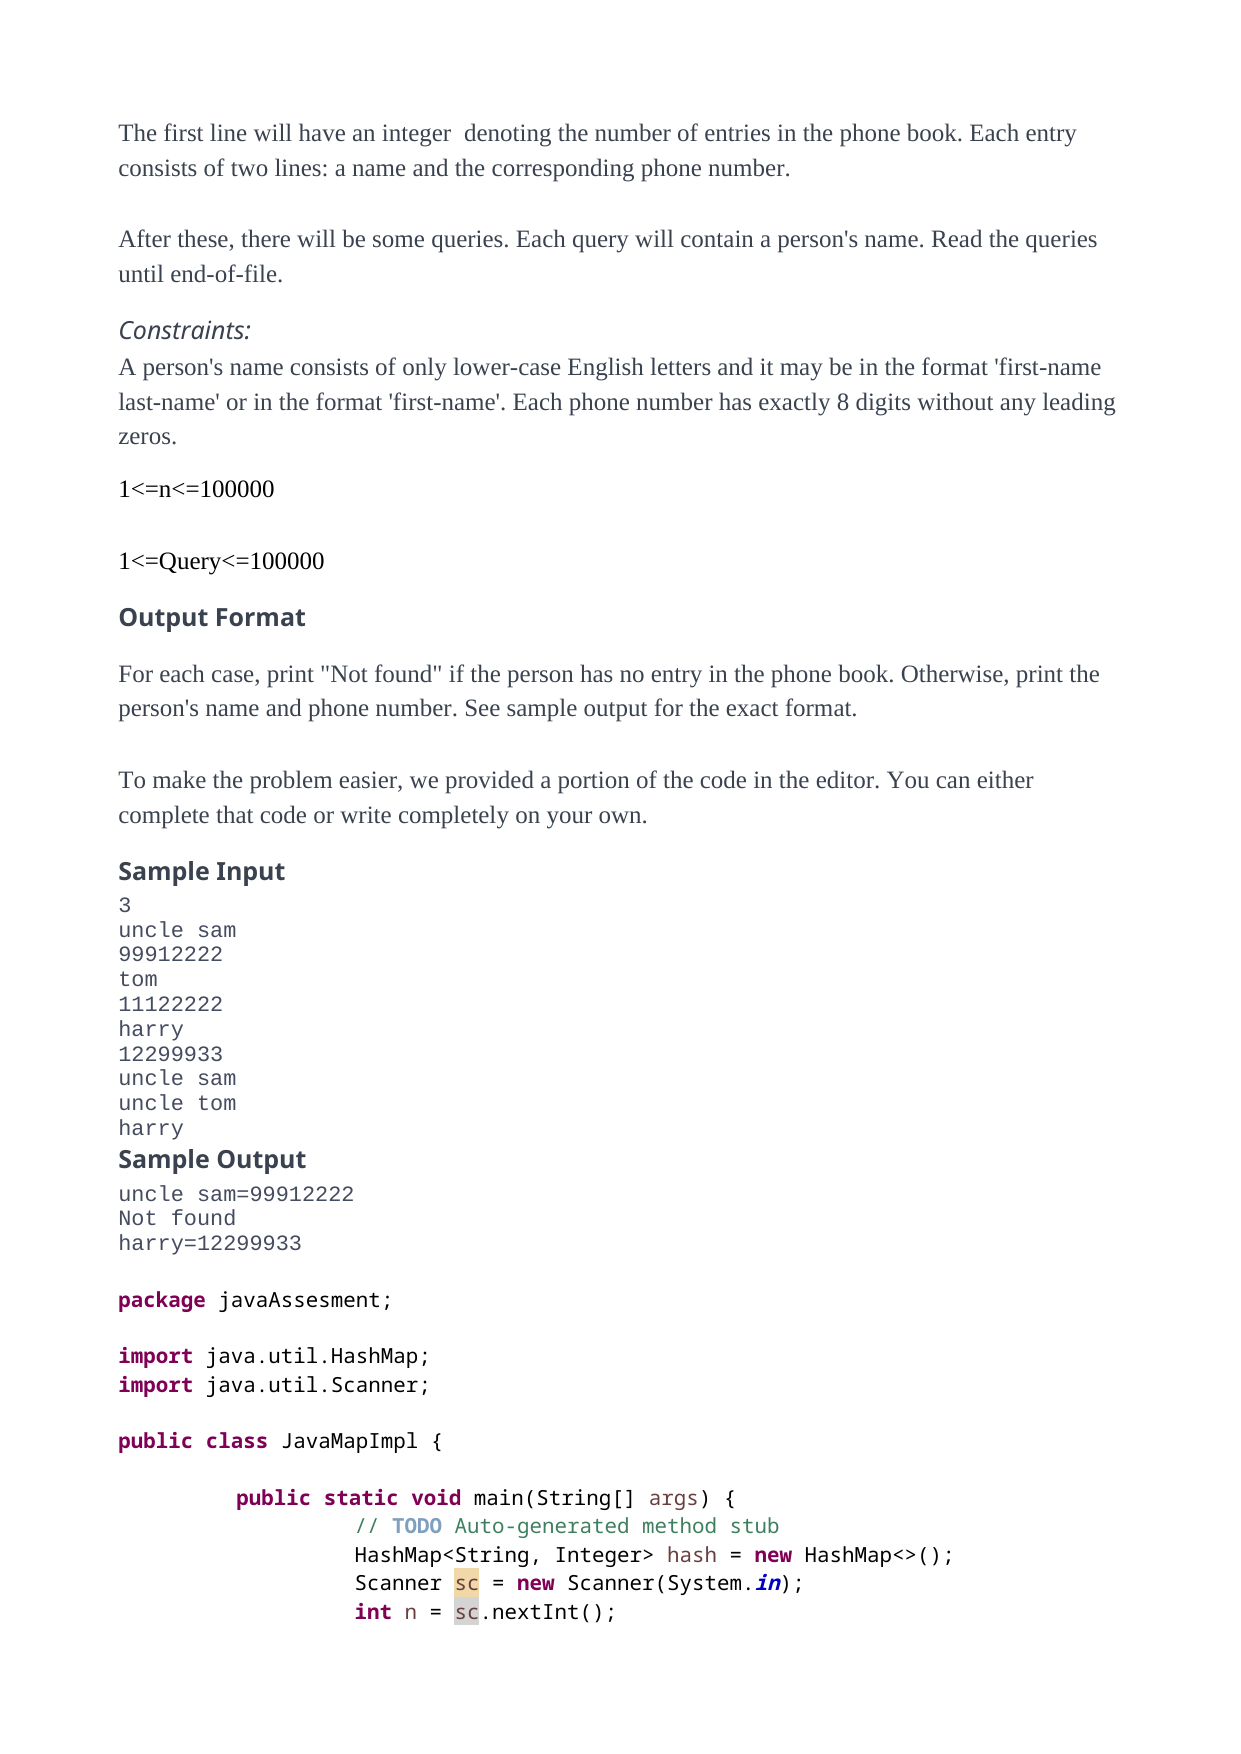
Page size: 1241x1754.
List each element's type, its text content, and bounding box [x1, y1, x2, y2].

text The first line will have an integer denoting the number of entries in the phone book. Each entry consists of two lines: a name and the corresponding phone number. [118, 118, 1122, 181]
text HashMap<String, Integer> hash = new HashMap<>(); [118, 1540, 1122, 1568]
text 1<=Query<=100000 [118, 546, 1122, 575]
text Sample Input [118, 853, 1122, 887]
text uncle sam [118, 919, 1122, 944]
text Constraints: A person's name consists of only lower-case English letters and it may be in the format 'first-name last-name' or in the format 'first-name'. Each phone number has exactly 8 digits without any leading zeros. [118, 312, 1122, 450]
text To make the problem easier, we provided a portion of the code in the editor. You can either complete that code or write completely on your own. [118, 766, 1122, 829]
text 12299933 [118, 1043, 1122, 1068]
text uncle sam [118, 1068, 1122, 1092]
text harry [118, 1018, 1122, 1043]
text uncle sam=99912222 [118, 1183, 1122, 1208]
text int n = sc.nextInt(); [118, 1597, 1122, 1625]
text harry [118, 1117, 1122, 1142]
text package javaAssesment; [118, 1285, 1122, 1314]
text tom [118, 968, 1122, 993]
text 3 [118, 894, 1122, 919]
text 99912222 [118, 944, 1122, 968]
text // TODO Auto-generated method stub [118, 1511, 1122, 1540]
text After these, there will be some queries. Each query will contain a person's name. Read the queries until end-of-file. [118, 224, 1122, 288]
text uncle tom [118, 1092, 1122, 1117]
text Output Format [118, 599, 1122, 633]
text public class JavaMapImpl { [118, 1427, 1122, 1455]
text import java.util.HashMap; [118, 1342, 1122, 1370]
text import java.util.Scanner; [118, 1370, 1122, 1398]
text harry=12299933 [118, 1232, 1122, 1257]
text Scanner sc = new Scanner(System.in); [118, 1568, 1122, 1597]
text public static void main(String[] args) { [118, 1483, 1122, 1511]
text 11122222 [118, 993, 1122, 1018]
text Sample Output [118, 1142, 1122, 1176]
text Not found [118, 1208, 1122, 1232]
text 1<=n<=100000 [118, 474, 1122, 503]
text For each case, print "Not found" if the person has no entry in the phone book. Otherwise, print the person's name and phone number. See sample output for the exact format. [118, 659, 1122, 722]
